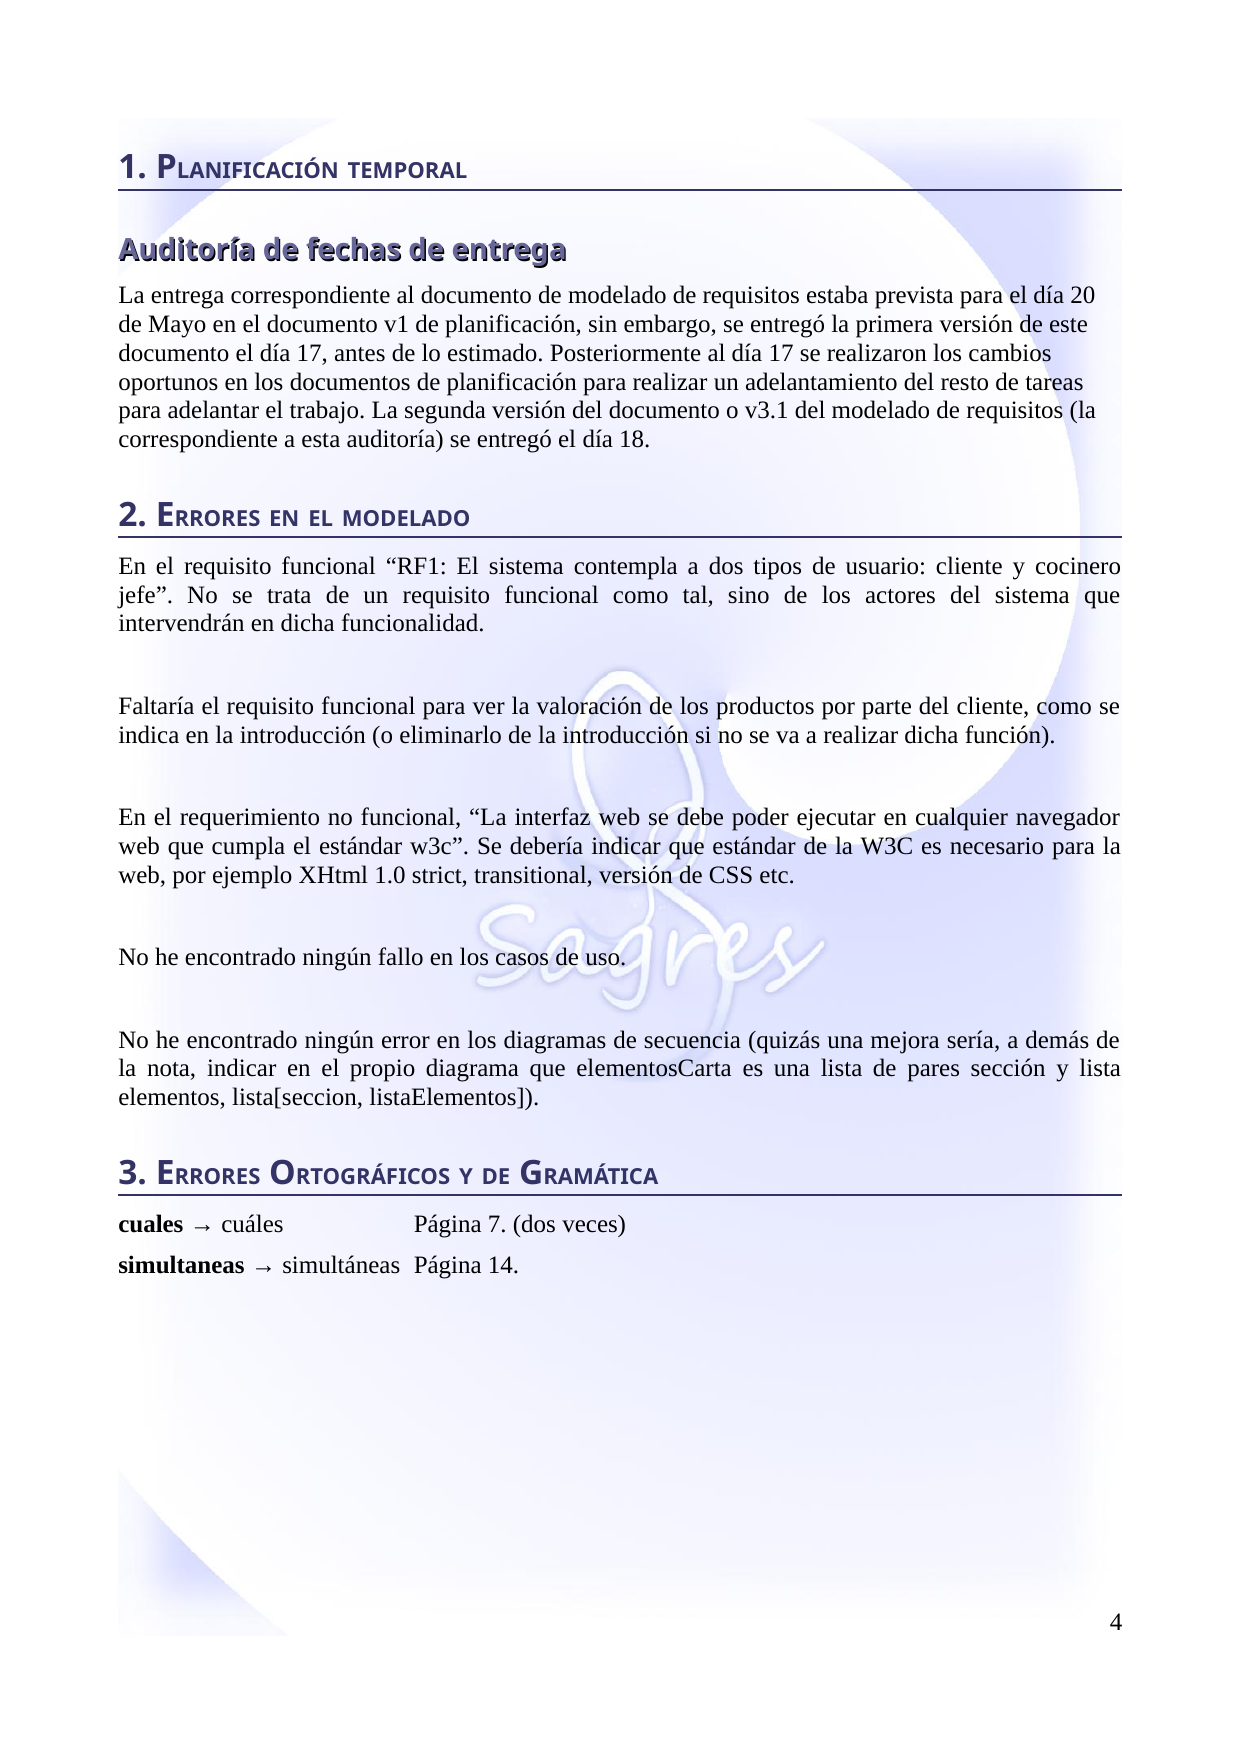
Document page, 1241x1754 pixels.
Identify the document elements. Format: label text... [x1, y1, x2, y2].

text En el requerimiento no funcional, “La interfaz web se debe poder ejecutar en cualquier navegador web que cumpla el estándar w3c”. Se debería indicar que estándar de la W3C es necesario para la web, por ejemplo XHtml 1.0 strict, transitional, versión de CSS etc. [118, 802, 1122, 888]
text No he encontrado ningún error en los diagramas de secuencia (quizás una mejora sería, a demás de la nota, indicar en el propio diagrama que elementosCarta es una lista de pares sección y lista elementos, lista[seccion, listaElementos]). [118, 1025, 1122, 1111]
text En el requisito funcional “RF1: El sistema contempla a dos tipos de usuario: cliente y cocinero jefe”. No se trata de un requisito funcional como tal, sino de los actores del sistema que intervendrán en dicha funcionalidad. [118, 551, 1122, 637]
picture [118, 453, 1122, 491]
text La entrega correspondiente al documento de modelado de requisitos estaba prevista para el día 20 de Mayo en el documento v1 de planificación, sin embargo, se entregó la primera versión de este documento el día 17, antes de lo estimado. Posteriormente al día 17 se realizaron los cambios oportunos en los documentos de planificación para realizar un adelantamiento del resto de tareas para adelantar el trabajo. La segunda versión del documento o v3.1 del modelado de requisitos (la correspondiente a esta auditoría) se entregó el día 18. [118, 281, 1122, 453]
picture [118, 1237, 1122, 1250]
subtitle 3. Errores Ortográficos y de Gramática [118, 1148, 1122, 1194]
text cuales → cuáles Página 7. (dos veces) [118, 1209, 1122, 1237]
picture [118, 1196, 1122, 1209]
picture [118, 268, 1122, 281]
picture [118, 538, 1122, 551]
subtitle 2. Errores en el modelado [118, 491, 1122, 536]
picture [118, 1279, 1122, 1636]
picture [118, 748, 1122, 802]
text No he encontrado ningún fallo en los casos de uso. [118, 942, 1122, 971]
subtitle 1. Planificación temporal [118, 143, 1122, 189]
picture [118, 118, 1122, 143]
picture [118, 888, 1122, 942]
picture [118, 637, 1122, 691]
picture [118, 1111, 1122, 1148]
picture [118, 191, 1122, 228]
text simultaneas → simultáneas Página 14. [118, 1250, 1122, 1279]
text Faltaría el requisito funcional para ver la valoración de los productos por parte del cliente, como se indica en la introducción (o eliminarlo de la introducción si no se va a realizar dicha función). [118, 691, 1122, 748]
picture [118, 971, 1122, 1025]
subtitle Auditoría de fechas de entrega [118, 228, 1122, 268]
